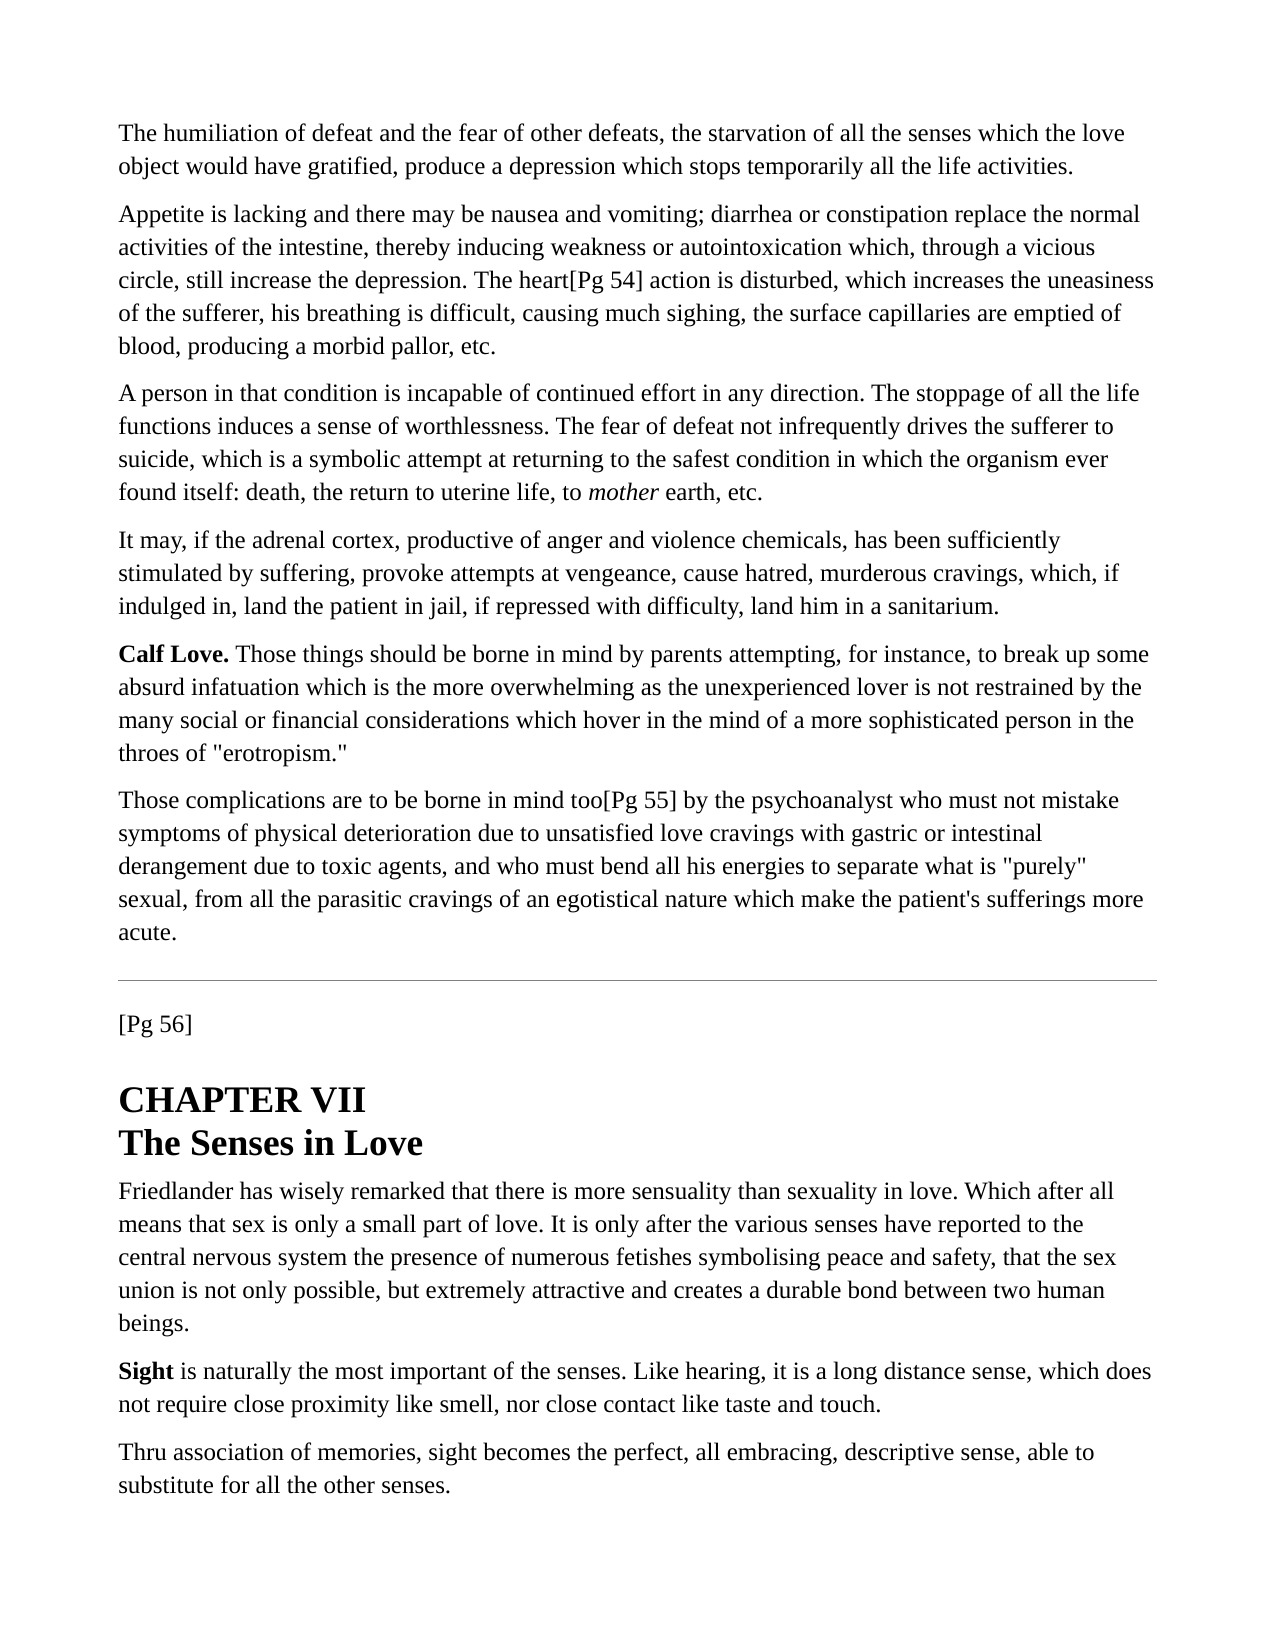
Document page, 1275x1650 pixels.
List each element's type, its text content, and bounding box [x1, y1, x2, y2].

text Those complications are to be borne in mind too[Pg 55] by the psychoanalyst who must not mistake symptoms of physical deterioration due to unsatisfied love cravings with gastric or intestinal derangement due to toxic agents, and who must bend all his energies to separate what is "purely" sexual, from all the parasitic cravings of an egotistical nature which make the patient's sufferings more acute. [118, 785, 1157, 946]
subtitle CHAPTER VII The Senses in Love [118, 1078, 1157, 1164]
text [Pg 56] [118, 1009, 1157, 1038]
text Appetite is lacking and there may be nausea and vomiting; diarrhea or constipation replace the normal activities of the intestine, thereby inducing weakness or autointoxication which, through a vicious circle, still increase the depression. The heart[Pg 54] action is disturbed, which increases the uneasiness of the sufferer, his breathing is difficult, causing much sighing, the surface capillaries are emptied of blood, producing a morbid pallor, etc. [118, 199, 1157, 359]
text The humiliation of defeat and the fear of other defeats, the starvation of all the senses which the love object would have gratified, produce a depression which stops temporarily all the life activities. [118, 118, 1157, 180]
text Friedlander has wisely remarked that there is more sensuality than sexuality in love. Which after all means that sex is only a small part of love. It is only after the various senses have reported to the central nervous system the presence of numerous fetishes symbolising peace and safety, that the sex union is not only possible, but extremely attractive and creates a durable bond between two human beings. [118, 1176, 1157, 1337]
text Sight is naturally the most important of the senses. Like hearing, it is a long distance sense, which does not require close proximity like smell, nor close contact like taste and touch. [118, 1356, 1157, 1418]
text It may, if the adrenal cortex, productive of anger and violence chemicals, has been sufficiently stimulated by suffering, provoke attempts at vengeance, cause hatred, murderous cravings, which, if indulged in, land the patient in jail, if repressed with difficulty, land him in a sanitarium. [118, 525, 1157, 620]
text Thru association of memories, sight becomes the perfect, all embracing, descriptive sense, able to substitute for all the other senses. [118, 1437, 1157, 1498]
text A person in that condition is incapable of continued effort in any direction. The stoppage of all the life functions induces a sense of worthlessness. The fear of defeat not infrequently drives the sufferer to suicide, which is a symbolic attempt at returning to the safest condition in which the organism ever found itself: death, the return to uterine life, to mother earth, etc. [118, 378, 1157, 506]
text Calf Love. Those things should be borne in mind by parents attempting, for instance, to break up some absurd infatuation which is the more overwhelming as the unexperienced lover is not restrained by the many social or financial considerations which hover in the mind of a more sophisticated person in the throes of "erotropism." [118, 639, 1157, 767]
